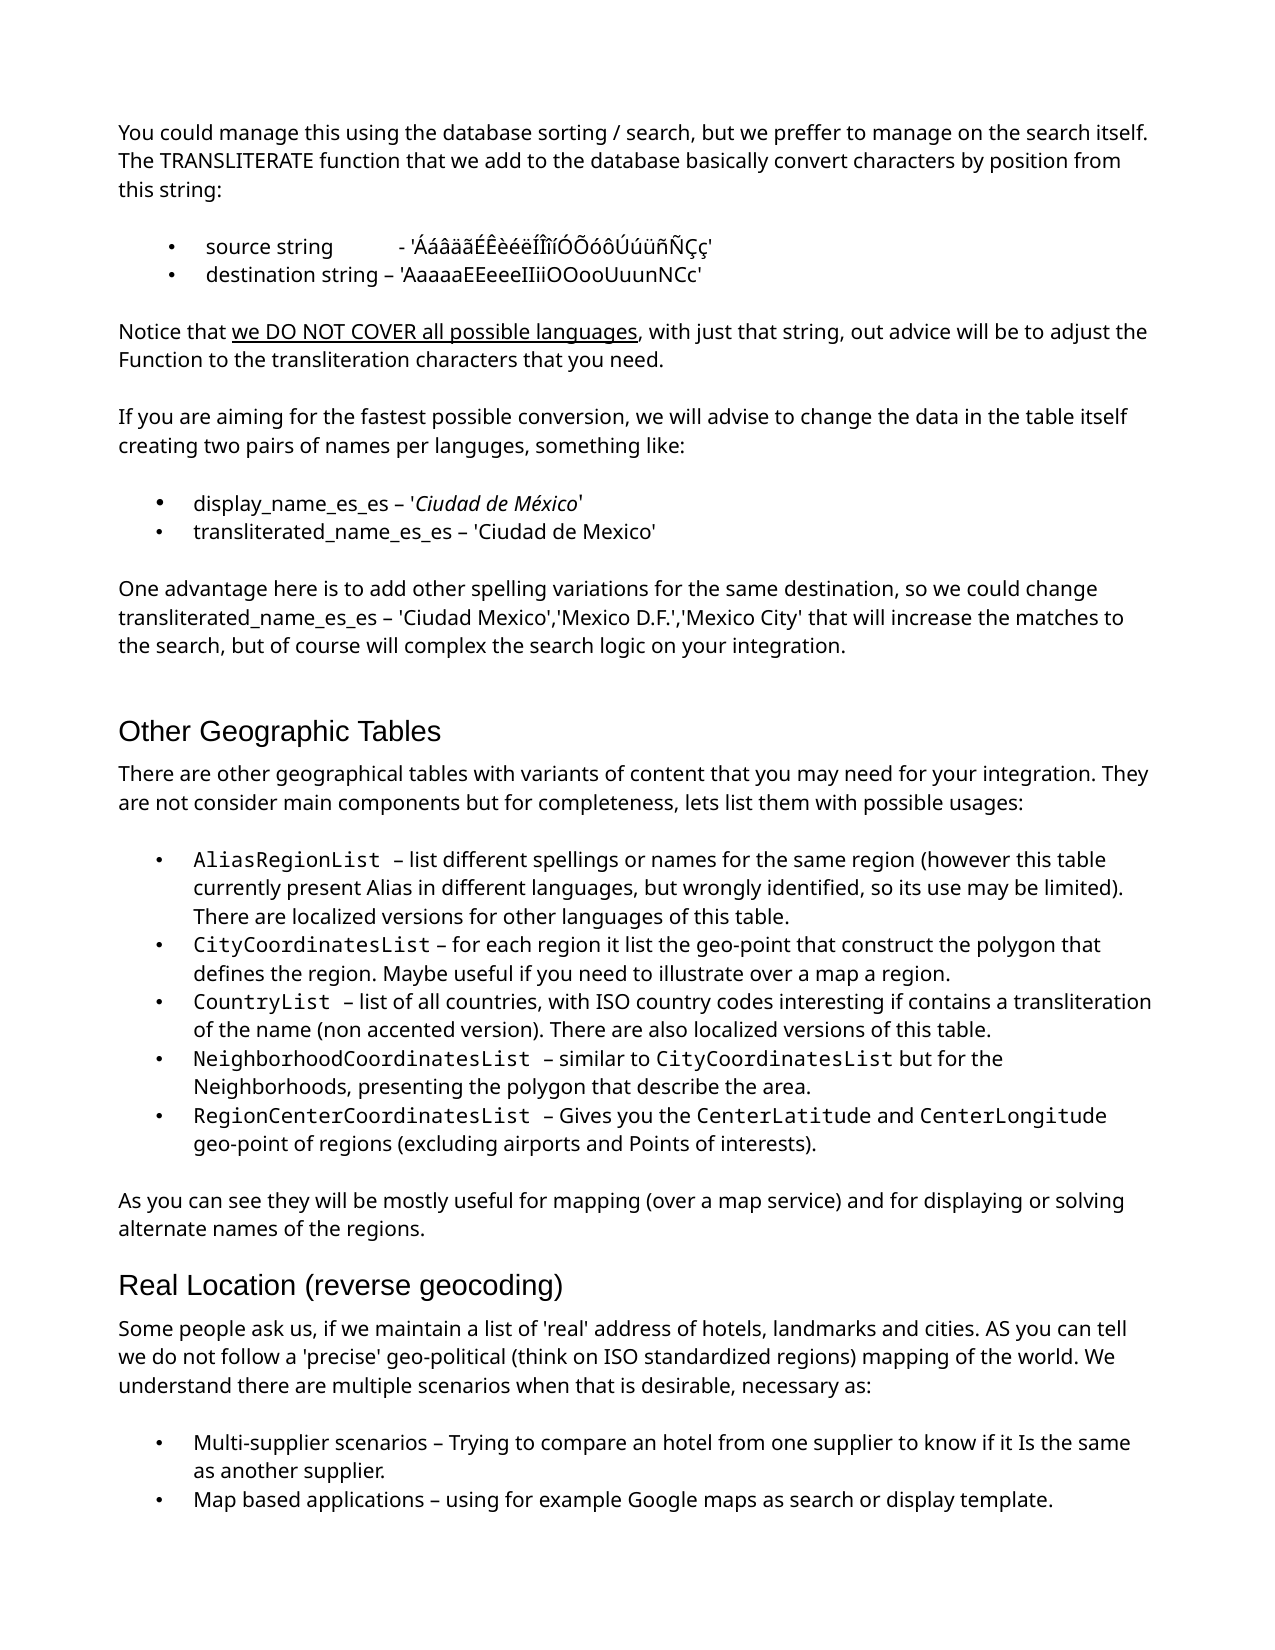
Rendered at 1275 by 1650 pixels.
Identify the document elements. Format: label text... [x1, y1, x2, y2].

list source string - 'ÁáâäãÉÊèéëÍÎîíÓÕóôÚúüñÑÇç' [168, 232, 1157, 260]
text You could manage this using the database sorting / search, but we preffer to manage on the search itself. The TRANSLITERATE function that we add to the database basically convert characters by position from this string: [118, 118, 1157, 203]
text One advantage here is to add other spelling variations for the same destination, so we could change transliterated_name_es_es – 'Ciudad Mexico','Mexico D.F.','Mexico City' that will increase the matches to the search, but of course will complex the search logic on your integration. [118, 574, 1157, 660]
list CountryList – list of all countries, with ISO country codes interesting if contains a transliteration of the name (non accented version). There are also localized versions of this table. [156, 987, 1157, 1044]
list display_name_es_es – 'Ciudad de México' [156, 488, 1157, 517]
text Notice that we DO NOT COVER all possible languages, with just that string, out advice will be to adjust the Function to the transliteration characters that you need. [118, 317, 1157, 374]
list transliterated_name_es_es – 'Ciudad de Mexico' [156, 517, 1157, 546]
list AliasRegionList – list different spellings or names for the same region (however this table currently present Alias in different languages, but wrongly identified, so its use may be limited). There are localized versions for other languages of this table. [156, 845, 1157, 930]
list NeighborhoodCoordinatesList – similar to CityCoordinatesList but for the Neighborhoods, presenting the polygon that describe the area. [156, 1044, 1157, 1101]
subtitle Real Location (reverse geocoding) [118, 1268, 1157, 1302]
list Map based applications – using for example Google maps as search or display template. [156, 1485, 1157, 1513]
text As you can see they will be mostly useful for mapping (over a map service) and for displaying or solving alternate names of the regions. [118, 1186, 1157, 1243]
list RegionCenterCoordinatesList – Gives you the CenterLatitude and CenterLongitude geo-point of regions (excluding airports and Points of interests). [156, 1101, 1157, 1158]
list Multi-supplier scenarios – Trying to compare an hotel from one supplier to know if it Is the same as another supplier. [156, 1428, 1157, 1485]
list CityCoordinatesList – for each region it list the geo-point that construct the polygon that defines the region. Maybe useful if you need to illustrate over a map a region. [156, 930, 1157, 987]
text If you are aiming for the fastest possible conversion, we will advise to change the data in the table itself creating two pairs of names per languges, something like: [118, 402, 1157, 459]
subtitle Other Geographic Tables [118, 713, 1157, 747]
list destination string – 'AaaaaEEeeeIIiiOOooUuunNCc' [168, 260, 1157, 289]
text There are other geographical tables with variants of content that you may need for your integration. They are not consider main components but for completeness, lets list them with possible usages: [118, 759, 1157, 816]
text Some people ask us, if we maintain a list of 'real' address of hotels, landmarks and cities. AS you can tell we do not follow a 'precise' geo-political (think on ISO standardized regions) mapping of the world. We understand there are multiple scenarios when that is desirable, necessary as: [118, 1314, 1157, 1399]
